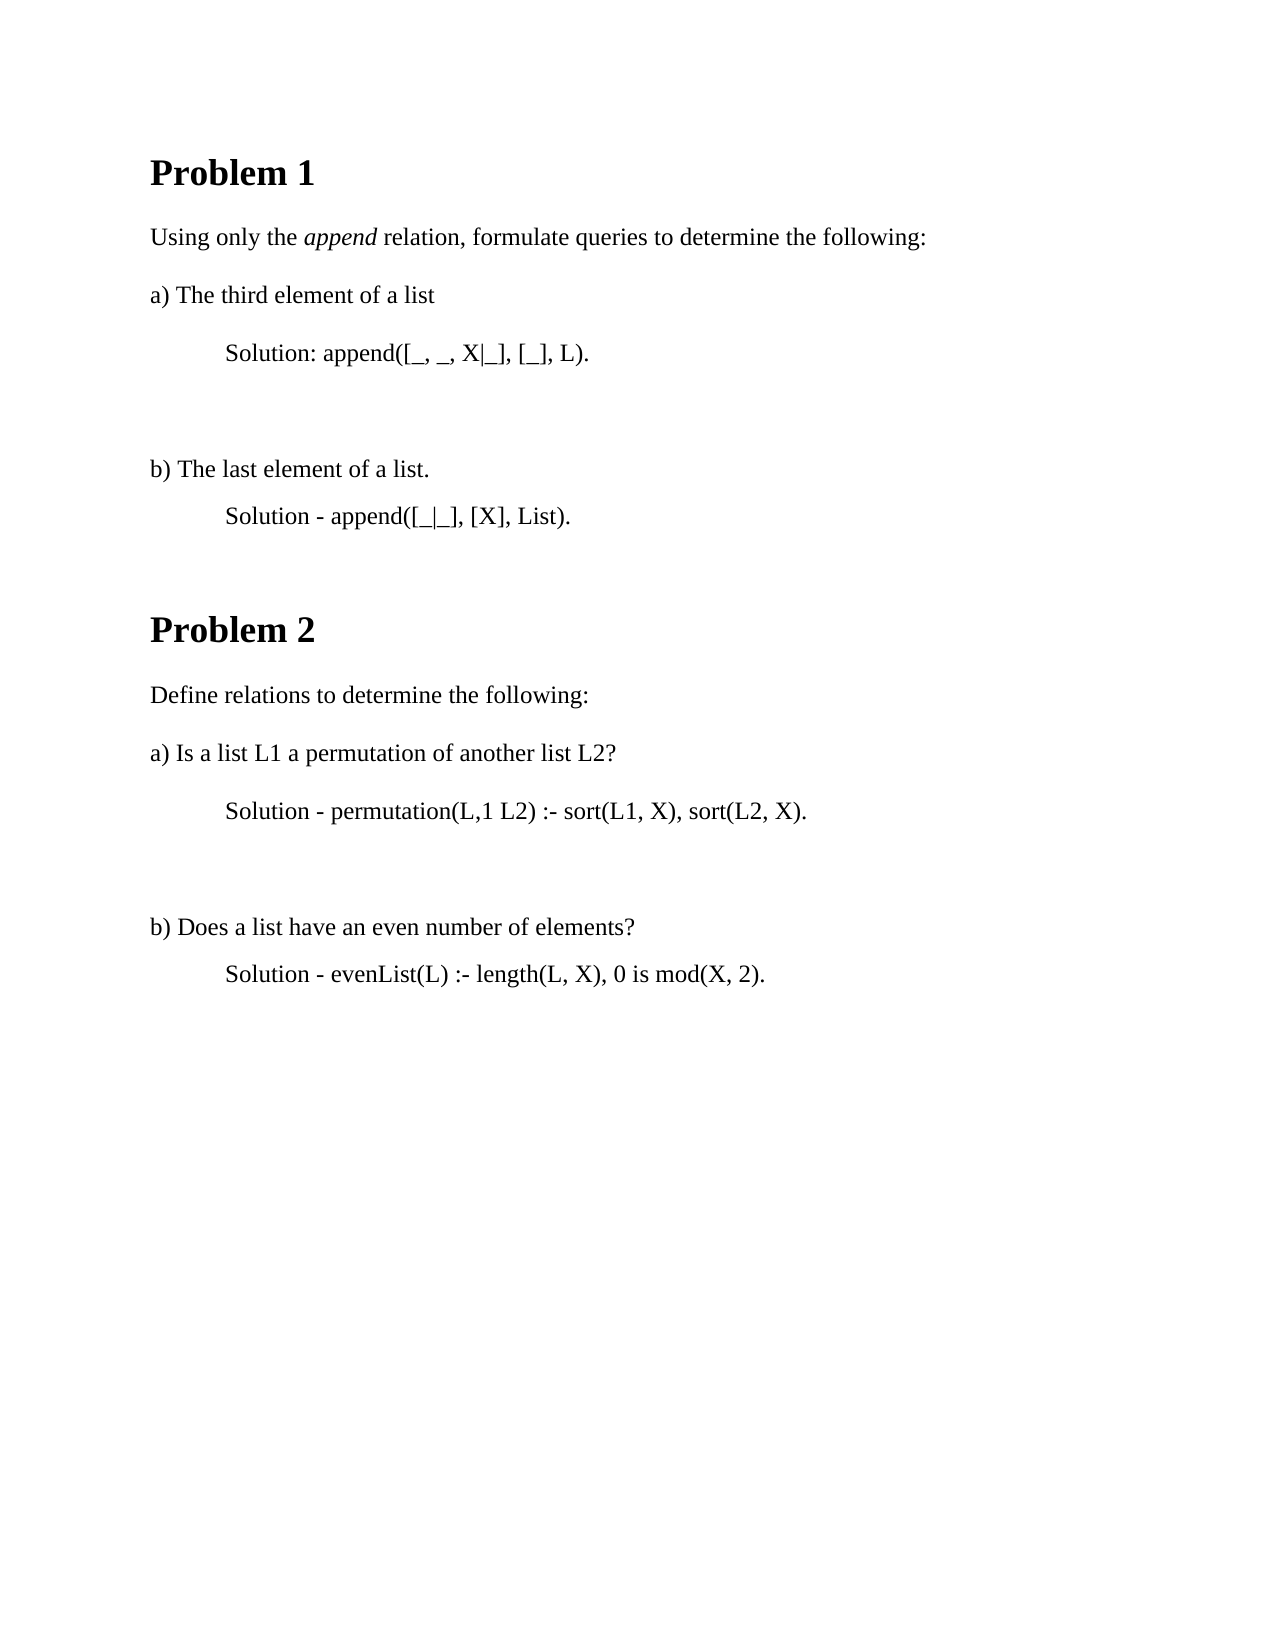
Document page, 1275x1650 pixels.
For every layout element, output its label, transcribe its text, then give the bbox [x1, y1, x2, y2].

subtitle a) Is a list L1 a permutation of another list L2? [150, 738, 1125, 767]
text Solution - append([_|_], [X], List). [150, 501, 1125, 530]
subtitle Define relations to determine the following: [150, 680, 1125, 709]
text b) The last element of a list. [150, 454, 1125, 483]
subtitle Problem 2 [150, 608, 1125, 651]
subtitle Solution - permutation(L,1 L2) :- sort(L1, X), sort(L2, X). [150, 796, 1125, 824]
subtitle Solution: append([_, _, X|_], [_], L). [150, 338, 1125, 367]
subtitle Using only the append relation, formulate queries to determine the following: [150, 222, 1125, 251]
subtitle a) The third element of a list [150, 280, 1125, 309]
subtitle Problem 1 [150, 150, 1125, 193]
text Solution - evenList(L) :- length(L, X), 0 is mod(X, 2). [150, 959, 1125, 987]
text b) Does a list have an even number of elements? [150, 912, 1125, 940]
